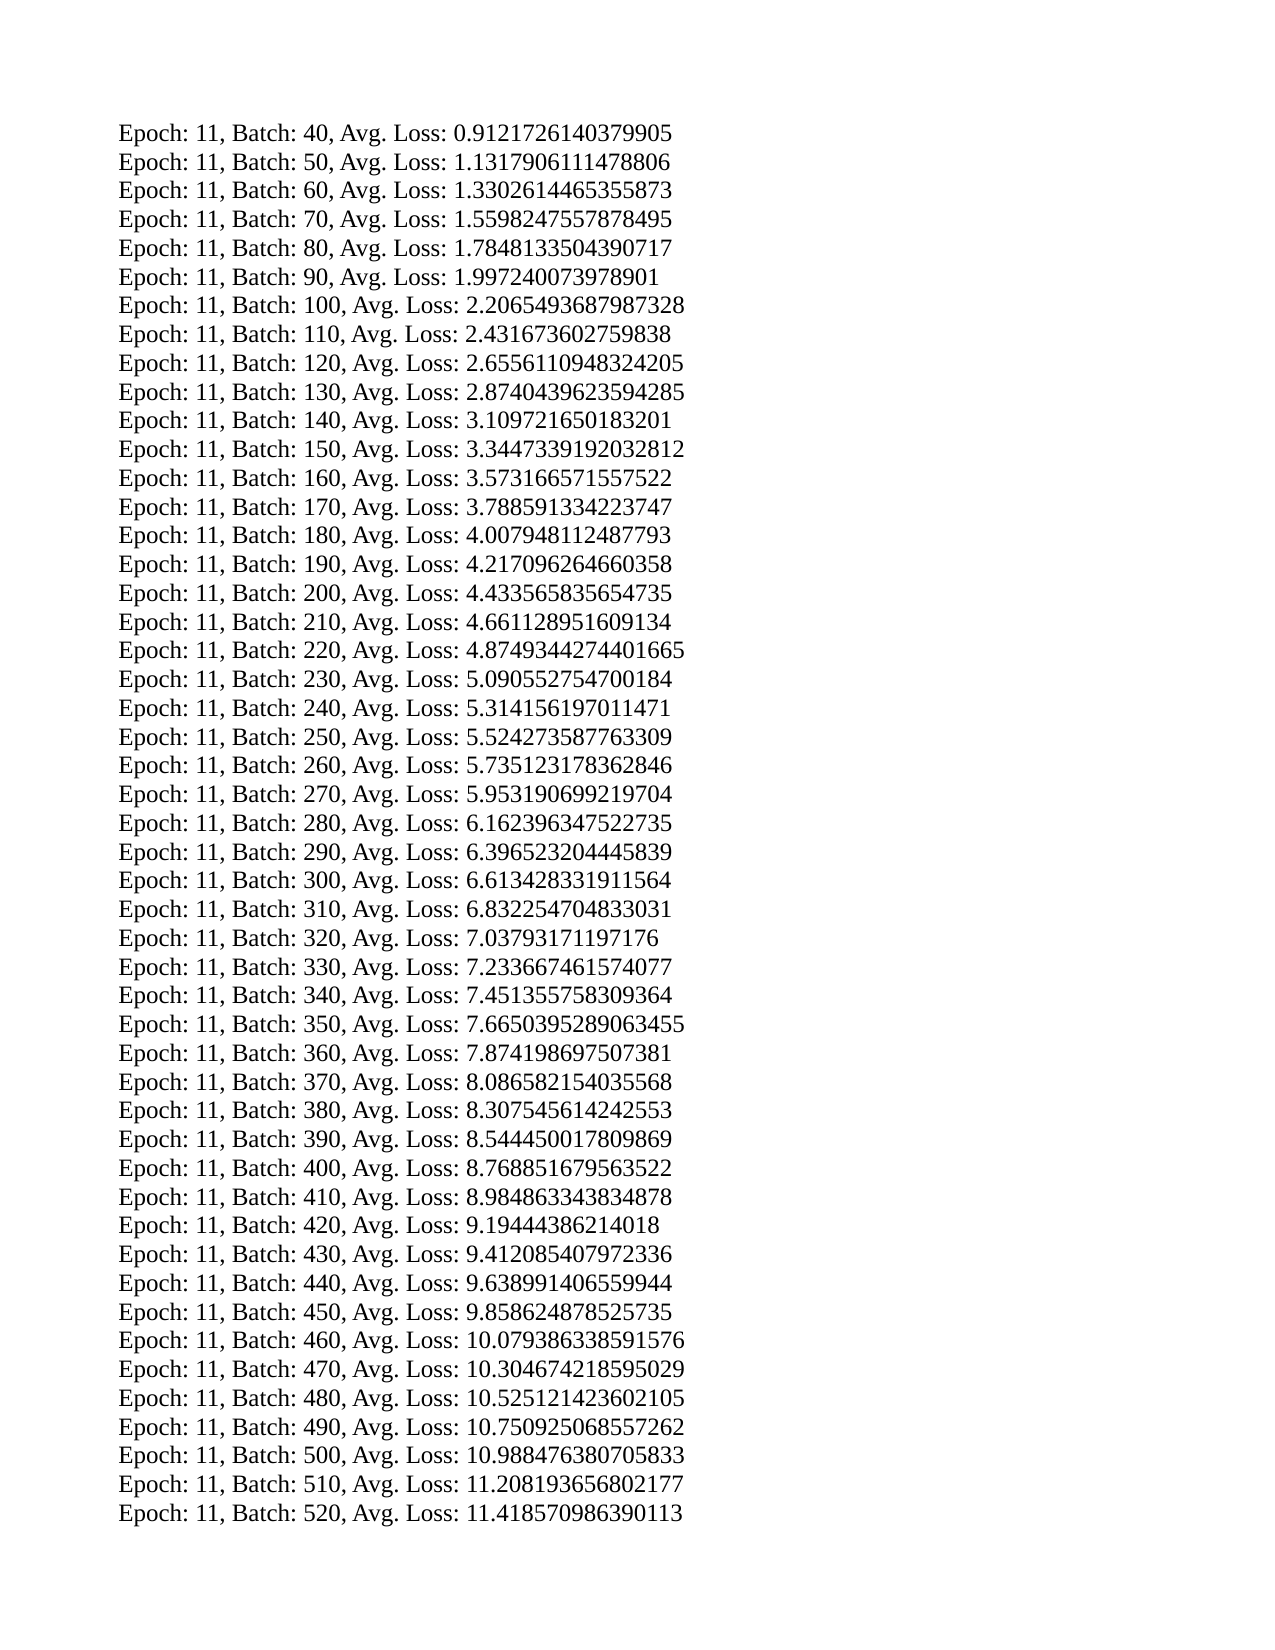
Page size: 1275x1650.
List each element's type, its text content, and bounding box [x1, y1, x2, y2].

text Epoch: 11, Batch: 480, Avg. Loss: 10.525121423602105 [118, 1383, 1157, 1412]
text Epoch: 11, Batch: 220, Avg. Loss: 4.8749344274401665 [118, 636, 1157, 664]
text Epoch: 11, Batch: 70, Avg. Loss: 1.5598247557878495 [118, 204, 1157, 233]
text Epoch: 11, Batch: 140, Avg. Loss: 3.109721650183201 [118, 406, 1157, 434]
text Epoch: 11, Batch: 100, Avg. Loss: 2.2065493687987328 [118, 291, 1157, 319]
text Epoch: 11, Batch: 50, Avg. Loss: 1.1317906111478806 [118, 147, 1157, 176]
text Epoch: 11, Batch: 270, Avg. Loss: 5.953190699219704 [118, 779, 1157, 808]
text Epoch: 11, Batch: 250, Avg. Loss: 5.524273587763309 [118, 722, 1157, 751]
text Epoch: 11, Batch: 110, Avg. Loss: 2.431673602759838 [118, 319, 1157, 348]
text Epoch: 11, Batch: 390, Avg. Loss: 8.544450017809869 [118, 1124, 1157, 1153]
text Epoch: 11, Batch: 430, Avg. Loss: 9.412085407972336 [118, 1239, 1157, 1268]
text Epoch: 11, Batch: 80, Avg. Loss: 1.7848133504390717 [118, 233, 1157, 262]
text Epoch: 11, Batch: 180, Avg. Loss: 4.007948112487793 [118, 521, 1157, 549]
text Epoch: 11, Batch: 520, Avg. Loss: 11.418570986390113 [118, 1498, 1157, 1527]
text Epoch: 11, Batch: 400, Avg. Loss: 8.768851679563522 [118, 1153, 1157, 1182]
text Epoch: 11, Batch: 40, Avg. Loss: 0.9121726140379905 [118, 118, 1157, 147]
text Epoch: 11, Batch: 500, Avg. Loss: 10.988476380705833 [118, 1441, 1157, 1469]
text Epoch: 11, Batch: 410, Avg. Loss: 8.984863343834878 [118, 1182, 1157, 1211]
text Epoch: 11, Batch: 360, Avg. Loss: 7.874198697507381 [118, 1038, 1157, 1067]
text Epoch: 11, Batch: 230, Avg. Loss: 5.090552754700184 [118, 664, 1157, 693]
text Epoch: 11, Batch: 460, Avg. Loss: 10.079386338591576 [118, 1326, 1157, 1354]
text Epoch: 11, Batch: 60, Avg. Loss: 1.3302614465355873 [118, 176, 1157, 204]
text Epoch: 11, Batch: 510, Avg. Loss: 11.208193656802177 [118, 1469, 1157, 1498]
text Epoch: 11, Batch: 290, Avg. Loss: 6.396523204445839 [118, 837, 1157, 866]
text Epoch: 11, Batch: 450, Avg. Loss: 9.858624878525735 [118, 1297, 1157, 1326]
text Epoch: 11, Batch: 340, Avg. Loss: 7.451355758309364 [118, 981, 1157, 1009]
text Epoch: 11, Batch: 200, Avg. Loss: 4.433565835654735 [118, 578, 1157, 607]
text Epoch: 11, Batch: 380, Avg. Loss: 8.307545614242553 [118, 1096, 1157, 1124]
text Epoch: 11, Batch: 90, Avg. Loss: 1.997240073978901 [118, 262, 1157, 291]
text Epoch: 11, Batch: 300, Avg. Loss: 6.613428331911564 [118, 866, 1157, 894]
text Epoch: 11, Batch: 170, Avg. Loss: 3.788591334223747 [118, 492, 1157, 521]
text Epoch: 11, Batch: 280, Avg. Loss: 6.162396347522735 [118, 808, 1157, 837]
text Epoch: 11, Batch: 490, Avg. Loss: 10.750925068557262 [118, 1412, 1157, 1441]
text Epoch: 11, Batch: 120, Avg. Loss: 2.6556110948324205 [118, 348, 1157, 377]
text Epoch: 11, Batch: 160, Avg. Loss: 3.573166571557522 [118, 463, 1157, 492]
text Epoch: 11, Batch: 310, Avg. Loss: 6.832254704833031 [118, 894, 1157, 923]
text Epoch: 11, Batch: 440, Avg. Loss: 9.638991406559944 [118, 1268, 1157, 1297]
text Epoch: 11, Batch: 470, Avg. Loss: 10.304674218595029 [118, 1354, 1157, 1383]
text Epoch: 11, Batch: 350, Avg. Loss: 7.6650395289063455 [118, 1009, 1157, 1038]
text Epoch: 11, Batch: 150, Avg. Loss: 3.3447339192032812 [118, 434, 1157, 463]
text Epoch: 11, Batch: 320, Avg. Loss: 7.03793171197176 [118, 923, 1157, 952]
text Epoch: 11, Batch: 260, Avg. Loss: 5.735123178362846 [118, 751, 1157, 779]
text Epoch: 11, Batch: 210, Avg. Loss: 4.661128951609134 [118, 607, 1157, 636]
text Epoch: 11, Batch: 130, Avg. Loss: 2.8740439623594285 [118, 377, 1157, 406]
text Epoch: 11, Batch: 370, Avg. Loss: 8.086582154035568 [118, 1067, 1157, 1096]
text Epoch: 11, Batch: 240, Avg. Loss: 5.314156197011471 [118, 693, 1157, 722]
text Epoch: 11, Batch: 420, Avg. Loss: 9.19444386214018 [118, 1211, 1157, 1239]
text Epoch: 11, Batch: 330, Avg. Loss: 7.233667461574077 [118, 952, 1157, 981]
text Epoch: 11, Batch: 190, Avg. Loss: 4.217096264660358 [118, 549, 1157, 578]
